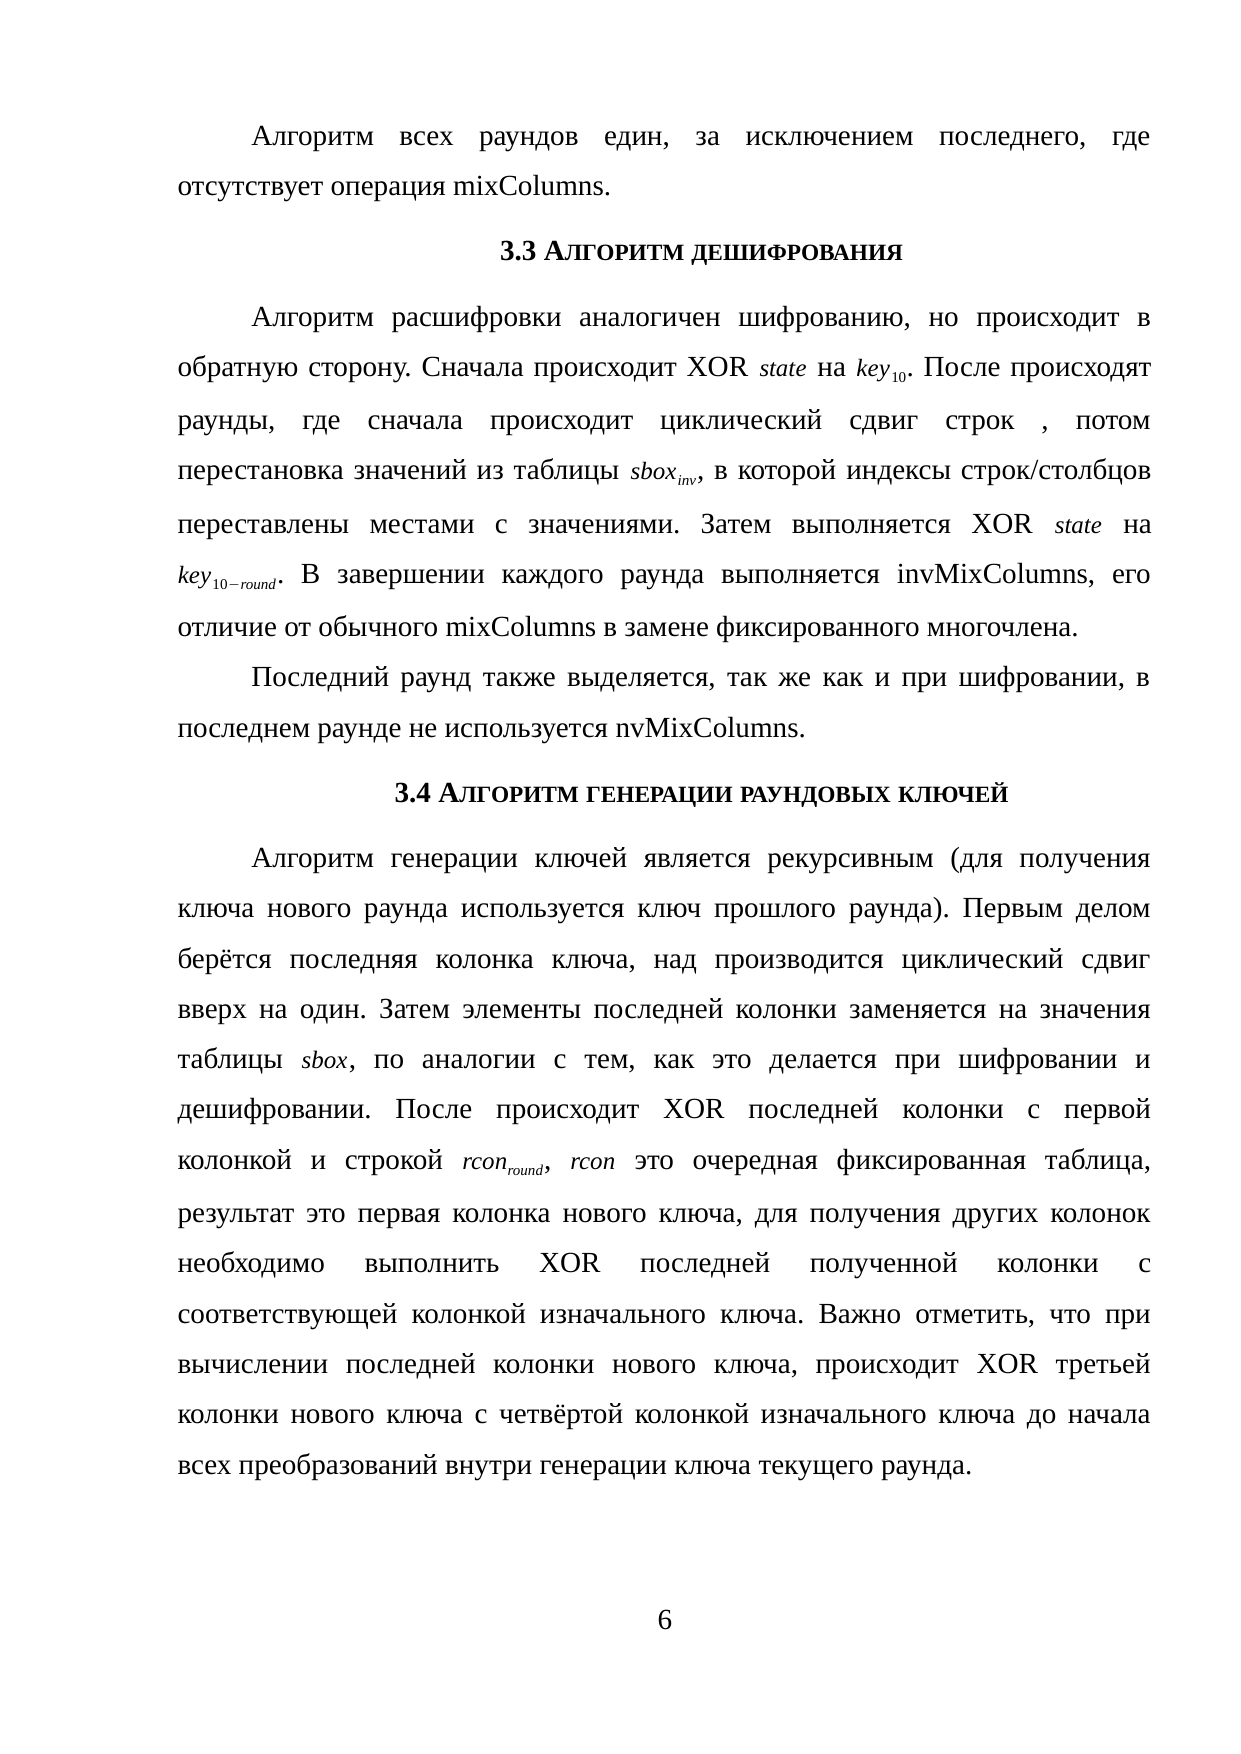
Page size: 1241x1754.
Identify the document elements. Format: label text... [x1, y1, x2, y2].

subtitle Алгоритм генерации раундовых ключей [251, 775, 1152, 808]
subtitle Алгоритм дешифрования [251, 233, 1152, 267]
text Алгоритм расшифровки аналогичен шифрованию, но происходит в обратную сторону. Сначала происходит XOR на . После происходят раунды, где сначала происходит циклический сдвиг строк , потом перестановка значений из таблицы , в которой индексы строк/столбцов переставлены местами с значениями. Затем выполняется XOR на . В завершении каждого раунда выполняется invMixColumns, его отличие от обычного mixColumns в замене фиксированного многочлена. [177, 299, 1152, 643]
text Алгоритм генерации ключей является рекурсивным (для получения ключа нового раунда используется ключ прошлого раунда). Первым делом берётся последняя колонка ключа, над производится циклический сдвиг вверх на один. Затем элементы последней колонки заменяется на значения таблицы , по аналогии с тем, как это делается при шифровании и дешифровании. После происходит XOR последней колонки с первой колонкой и строкой , это очередная фиксированная таблица, результат это первая колонка нового ключа, для получения других колонок необходимо выполнить XOR последней полученной колонки с соответствующей колонкой изначального ключа. Важно отметить, что при вычислении последней колонки нового ключа, происходит XOR третьей колонки нового ключа с четвёртой колонкой изначального ключа до начала всех преобразований внутри генерации ключа текущего раунда. [177, 840, 1152, 1480]
text Алгоритм всех раундов един, за исключением последнего, где отсутствует операция mixColumns. [177, 118, 1152, 202]
text Последний раунд также выделяется, так же как и при шифровании, в последнем раунде не используется nvMixColumns. [177, 659, 1152, 743]
